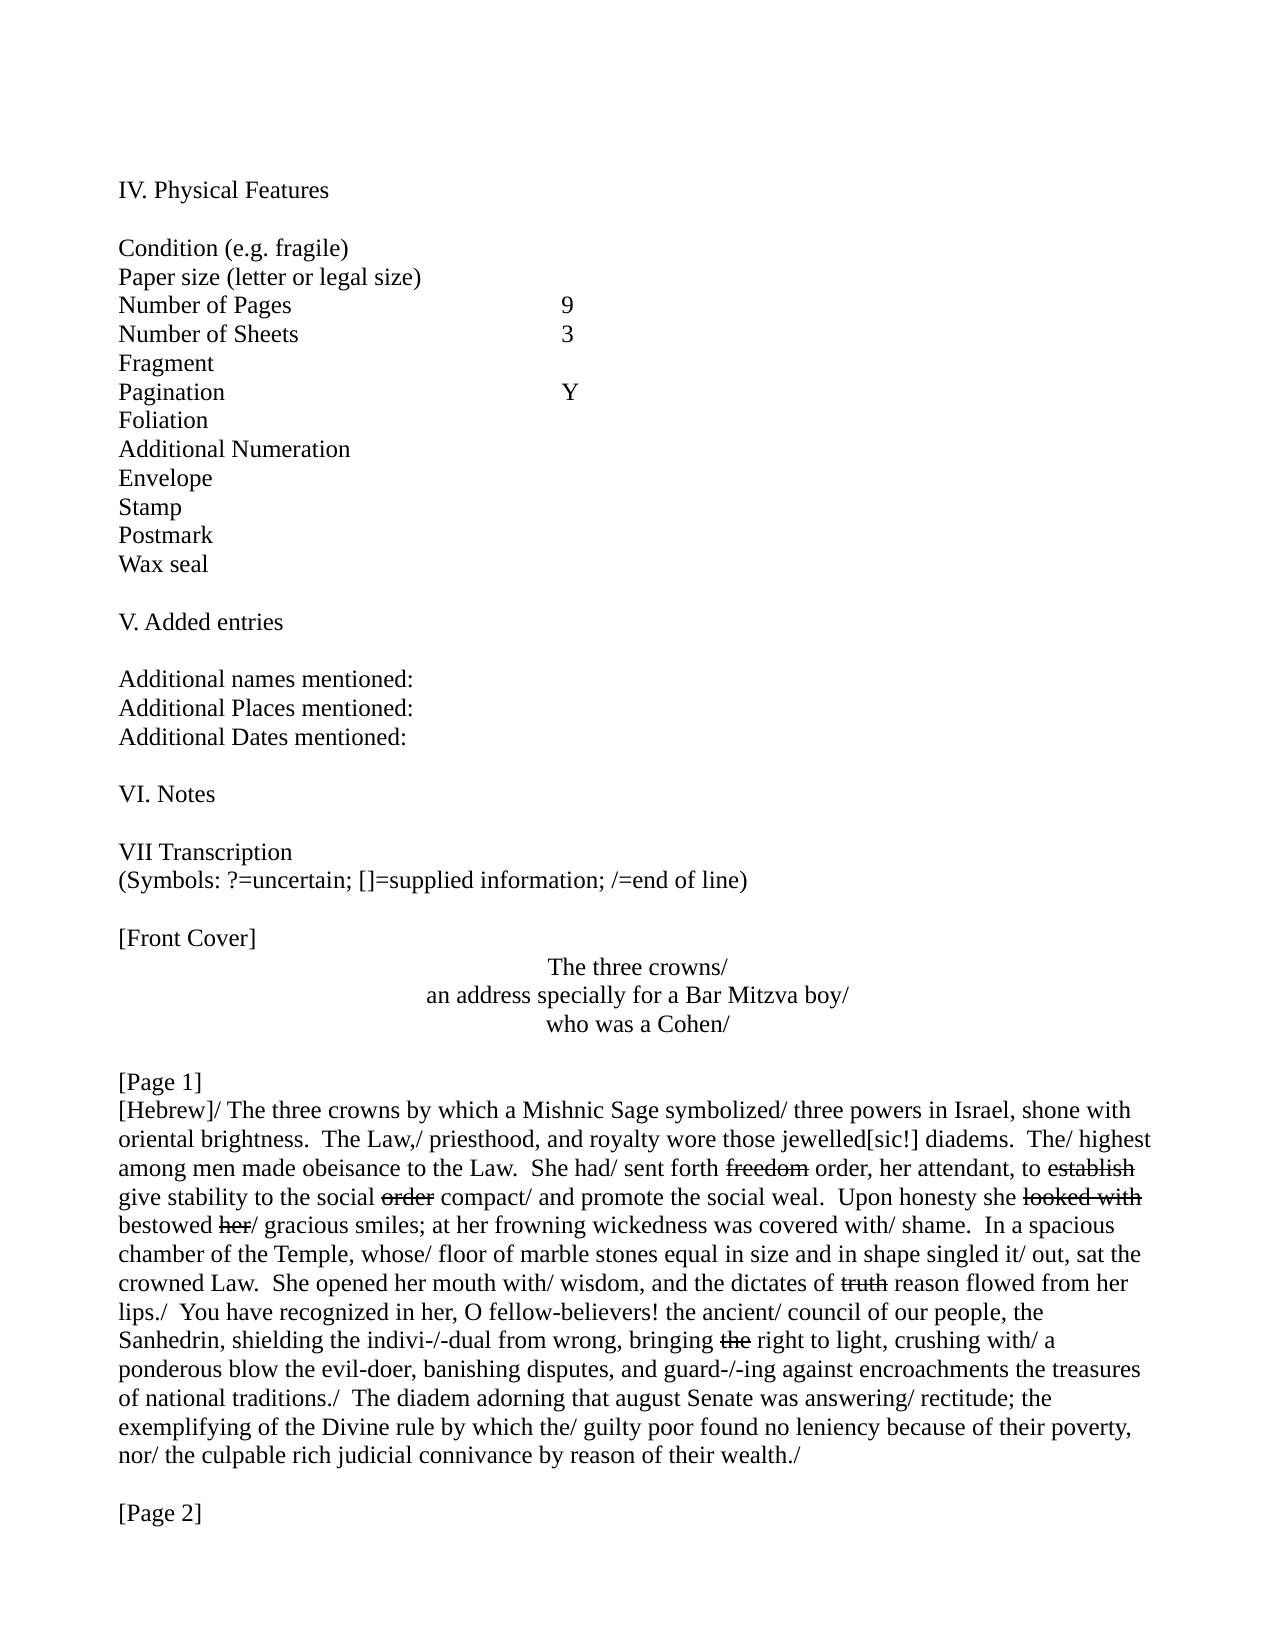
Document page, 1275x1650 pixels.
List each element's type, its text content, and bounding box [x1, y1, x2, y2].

text Envelope [118, 463, 1157, 492]
text Additional names mentioned: [118, 664, 1157, 693]
text Stamp [118, 492, 1157, 521]
text Condition (e.g. fragile) [118, 233, 1157, 262]
text Postma rk [118, 521, 1157, 549]
text Number of Pages 9 [118, 291, 1157, 319]
text Paper size (letter or legal size) [118, 262, 1157, 291]
text [Page 2] [118, 1498, 1157, 1527]
text (Symbols: ?=uncertain; []=supplied information; /=end of line) [118, 866, 1157, 894]
text Additional Places mentioned: [118, 693, 1157, 722]
text an address specially for a Bar Mitzva boy/ [118, 981, 1157, 1009]
text [Page 1] [118, 1067, 1157, 1096]
text Additional Dates mentioned: [118, 722, 1157, 751]
text VII Transcription [118, 837, 1157, 866]
text [Hebrew]/ The three crowns by which a Mishnic Sage symbolized/ three powers in Israel, shone with oriental brightness. The Law,/ priesthood, and royalty wore those jewelled[sic!] diadems. The/ highest among men made obeisance to the Law. She had/ sent forth freedom order, her attendant, to establish give stability to the social order compact/ and promote the social weal. Upon honesty she looked with bestowed her/ gracious smiles; at her frowning wickedness was covered with/ shame. In a spacious chamber of the Temple, whose/ floor of marble stones equal in size and in shape singled it/ out, sat the crowned Law. She opened her mouth with/ wisdom, and the dictates of truth reason flowed from her lips./ You have recognized in her, O fellow-believers! the ancient/ council of our people, the Sanhedrin, shielding the indivi-/-dual from wrong, bringing the right to light, crushing with/ a ponderous blow the evil-doer, banishing disputes, and guard-/-ing against encroachments the treasures of national traditions./ The diadem adorning that august Senate was answering/ rectitude; the exemplifying of the Divine rule by which the/ guilty poor found no leniency because of their poverty, nor/ the culpable rich judicial connivance by reason of their wealth./ [118, 1096, 1157, 1469]
text Fragment [118, 348, 1157, 377]
text V. Added entries [118, 607, 1157, 636]
text Pagination Y [118, 377, 1157, 406]
text [Front Cover] [118, 923, 1157, 952]
text who was a Cohen/ [118, 1009, 1157, 1038]
text Additional Numeration [118, 434, 1157, 463]
text VI. Notes [118, 779, 1157, 808]
text Number of Sheets 3 [118, 319, 1157, 348]
text Foliation [118, 406, 1157, 434]
text The three crowns/ [118, 952, 1157, 981]
text IV. Physical Features [118, 176, 1157, 204]
text Wax seal [118, 549, 1157, 578]
